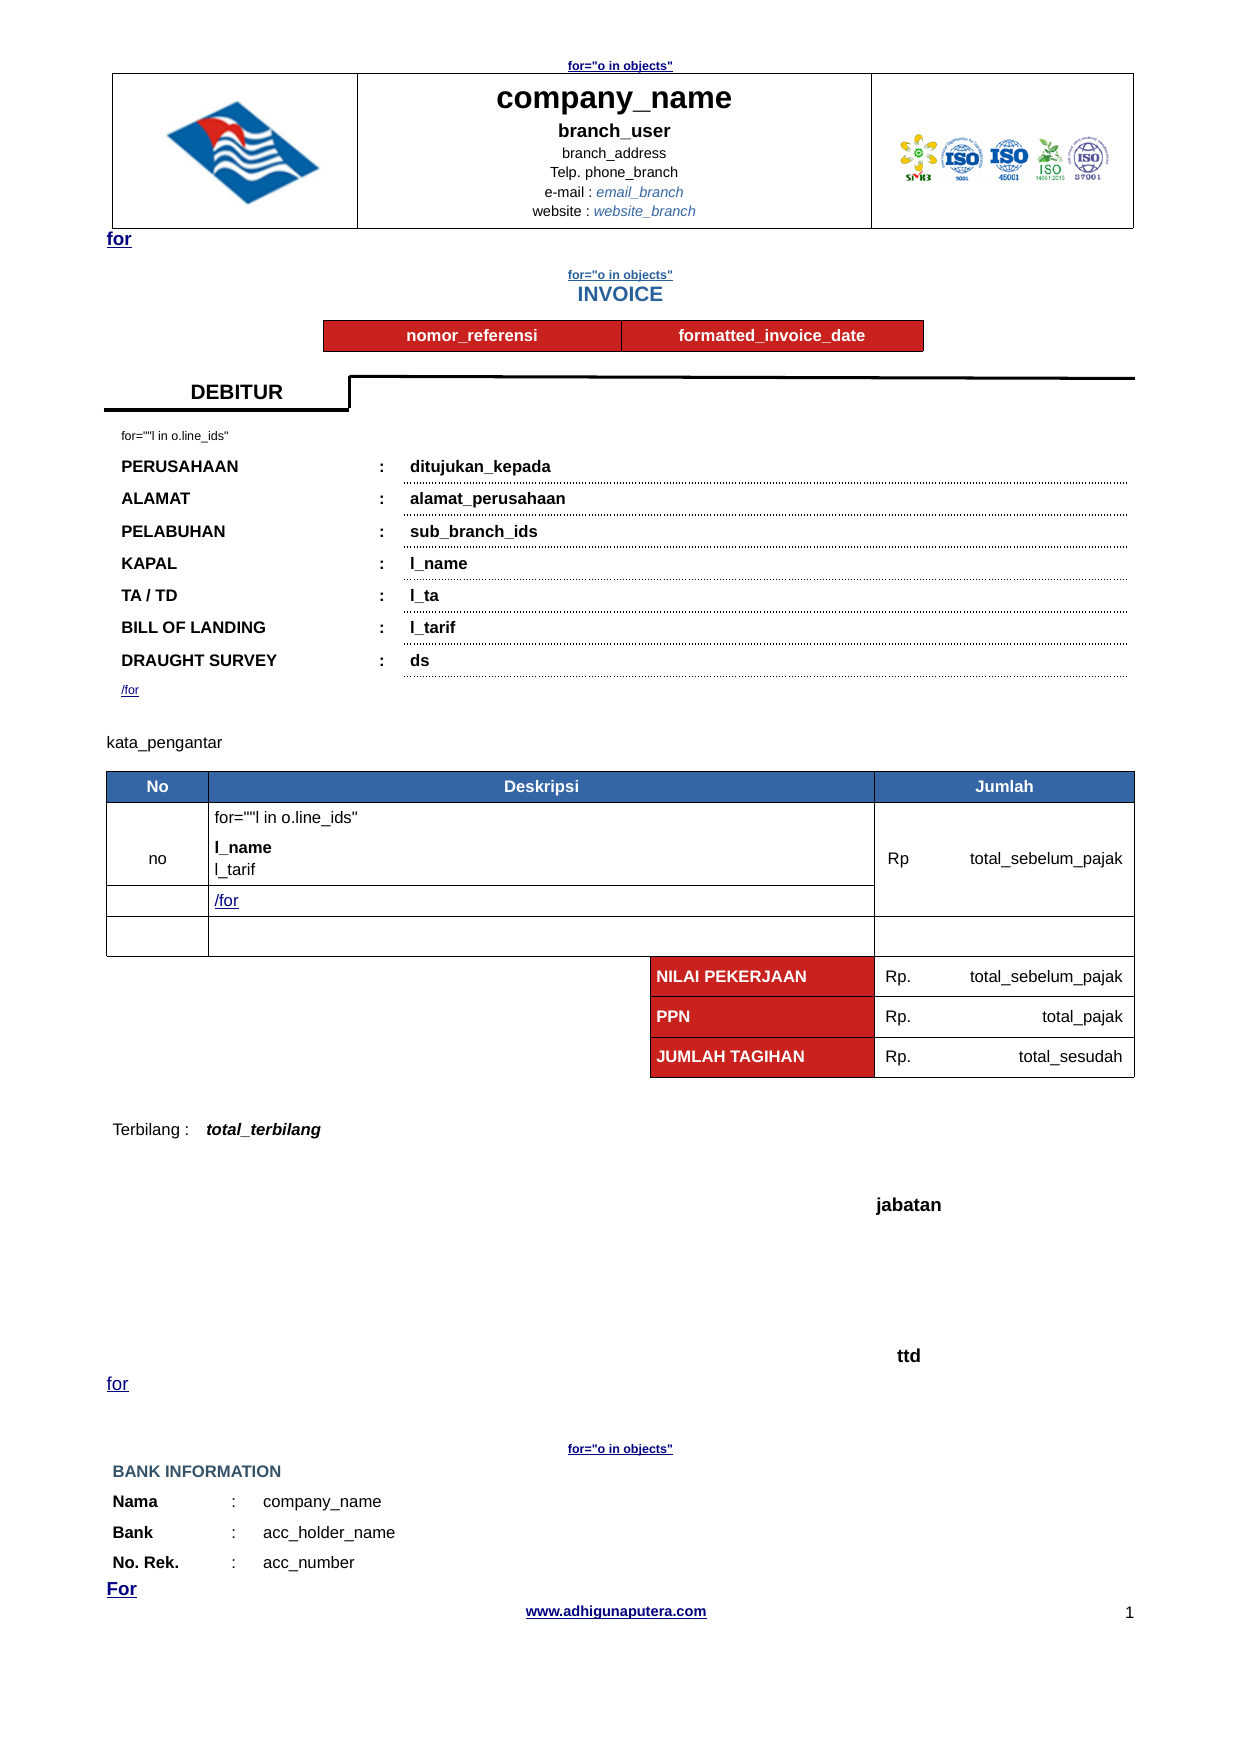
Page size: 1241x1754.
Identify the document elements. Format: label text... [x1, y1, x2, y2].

table_cell TA / TD [115, 579, 359, 611]
table_cell total_sebelum_pajak [922, 832, 1128, 885]
table_cell for=""l in o.line_ids" [209, 803, 874, 832]
table_cell : [359, 546, 404, 579]
table_cell total_sesudah [922, 1038, 1128, 1077]
table_cell [875, 803, 922, 832]
table_cell ditujukan_kepada [404, 451, 1128, 482]
table_cell total_sebelum_pajak [922, 957, 1128, 996]
table_cell [106, 957, 208, 996]
table_cell [209, 917, 874, 956]
table_cell l_tarif [404, 611, 1128, 643]
table_cell [107, 803, 208, 832]
table_cell : [359, 643, 404, 676]
table_cell PPN [651, 997, 874, 1037]
table_header jabatan ttd [687, 1189, 1131, 1372]
table_cell /for [115, 676, 359, 713]
table_cell PERUSAHAAN [115, 451, 359, 482]
table_cell [107, 917, 208, 956]
table_cell KAPAL [115, 546, 359, 579]
table_header nomor_referensi [324, 321, 621, 351]
table_cell [106, 1037, 208, 1077]
table_cell [209, 1037, 650, 1077]
table_cell ds [404, 643, 1128, 676]
table_cell [875, 885, 922, 916]
table_header for=""l in o.line_ids" [115, 423, 359, 451]
table_header No [107, 772, 208, 802]
picture [894, 132, 1111, 184]
table_cell [209, 996, 650, 1037]
table_header [359, 423, 404, 451]
table_cell : [359, 482, 404, 514]
table_cell sub_branch_ids [404, 514, 1128, 546]
table_cell [106, 996, 208, 1037]
table_cell : [359, 514, 404, 546]
table_header [404, 423, 1128, 451]
table_cell [1128, 997, 1134, 1037]
text for="o in objects" [106, 267, 1134, 282]
table_cell JUMLAH TAGIHAN [651, 1038, 874, 1077]
table_cell Rp [875, 832, 922, 885]
table_cell ALAMAT [115, 482, 359, 514]
table_header Jumlah [875, 772, 1134, 802]
text kata_pengantar [106, 733, 1134, 752]
table_cell [1128, 832, 1134, 885]
table_header total_terbilang [200, 1115, 1134, 1160]
table_cell l_ta [404, 579, 1128, 611]
text INVOICE [106, 282, 1134, 306]
table_cell [875, 917, 922, 956]
text [351, 380, 1134, 404]
table_header Deskripsi [209, 772, 874, 802]
table_cell Rp. [875, 957, 922, 996]
table_header formatted_invoice_date [622, 321, 923, 351]
table_cell NILAI PEKERJAAN [651, 957, 874, 996]
table_cell [1128, 1038, 1134, 1077]
table_cell DRAUGHT SURVEY [115, 643, 359, 676]
table_cell [404, 676, 1128, 713]
table_cell BILL OF LANDING [115, 611, 359, 643]
picture [159, 101, 328, 207]
table_cell l_name l_tarif [209, 832, 874, 885]
table_cell [359, 676, 404, 713]
table_cell [209, 957, 650, 996]
table_cell l_name [404, 546, 1128, 579]
table_cell [922, 885, 1134, 916]
table_cell /for [209, 886, 874, 916]
table_cell PELABUHAN [115, 514, 359, 546]
table_cell Rp. [875, 1038, 922, 1077]
table_cell [107, 886, 208, 916]
table_cell : [359, 451, 404, 482]
table_cell alamat_perusahaan [404, 482, 1128, 514]
table_cell total_pajak [922, 997, 1128, 1037]
table_cell Rp. [875, 997, 922, 1037]
table_cell [922, 917, 1134, 956]
text DEBITUR [106, 380, 348, 404]
table_header Terbilang : [106, 1115, 200, 1160]
table_cell no [107, 832, 208, 885]
table_cell [922, 803, 1134, 832]
table_cell [1128, 957, 1134, 996]
text for [106, 1372, 1134, 1394]
table_cell : [359, 579, 404, 611]
table_cell : [359, 611, 404, 643]
